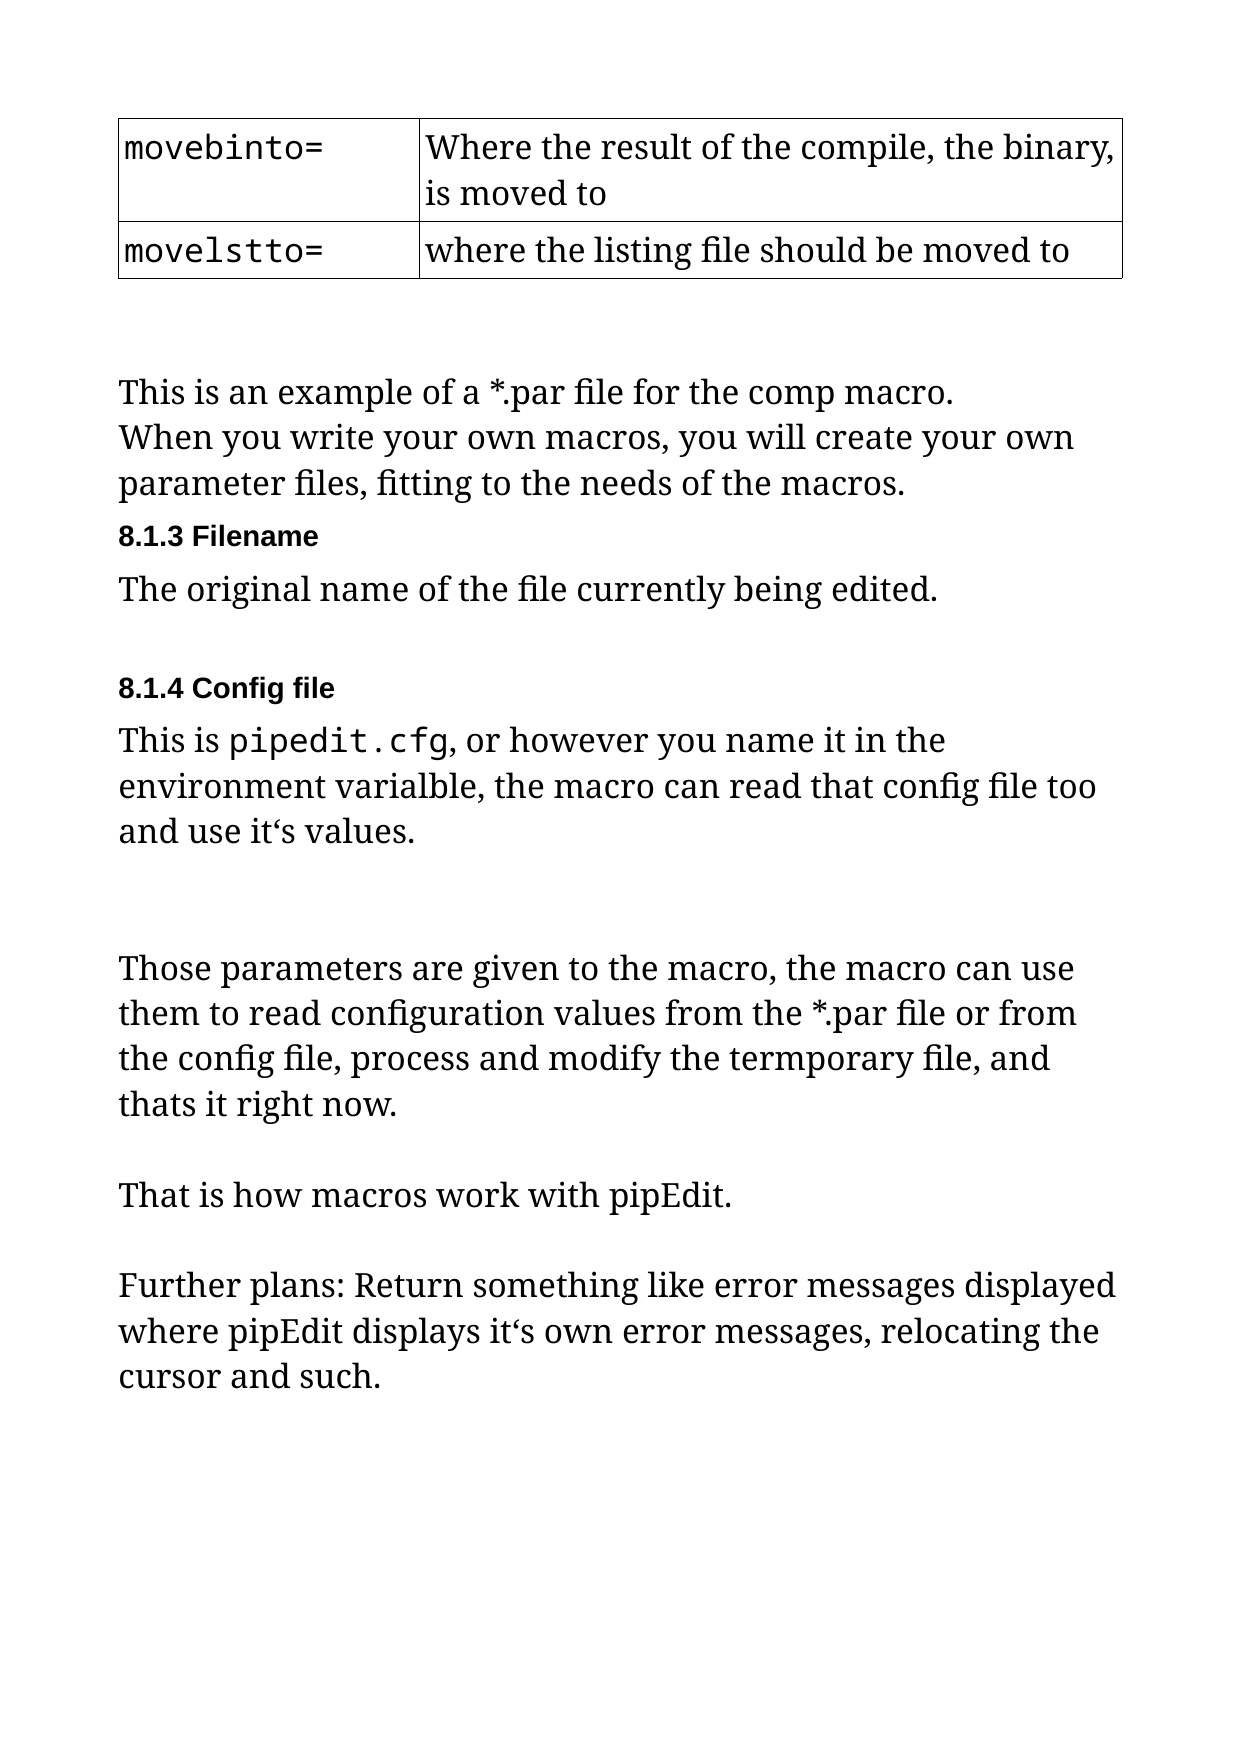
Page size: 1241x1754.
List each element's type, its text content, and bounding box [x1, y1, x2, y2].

subtitle 8.1.4 Config file [118, 671, 1122, 705]
table_cell where the listing file should be moved to [420, 222, 1122, 277]
text That is how macros work with pipEdit. [118, 1171, 1122, 1217]
table_cell movelstto= [119, 222, 419, 277]
text Those parameters are given to the macro, the macro can use them to read configuration values from the *.par file or from the config file, process and modify the termporary file, and thats it right now. [118, 944, 1122, 1126]
text This is pipedit.cfg, or however you name it in the environment varialble, the macro can read that config file too and use it‘s values. [118, 717, 1122, 853]
text Further plans: Return something like error messages displayed where pipEdit displays it‘s own error messages, relocating the cursor and such. [118, 1262, 1122, 1398]
text This is an example of a *.par file for the comp macro. [118, 368, 1122, 414]
text The original name of the file currently being edited. [118, 566, 1122, 611]
text When you write your own macros, you will create your own parameter files, fitting to the needs of the macros. [118, 414, 1122, 505]
table_cell movebinto= [119, 119, 419, 221]
table_cell Where the result of the compile, the binary, is moved to [420, 119, 1122, 221]
subtitle 8.1.3 Filename [118, 519, 1122, 553]
